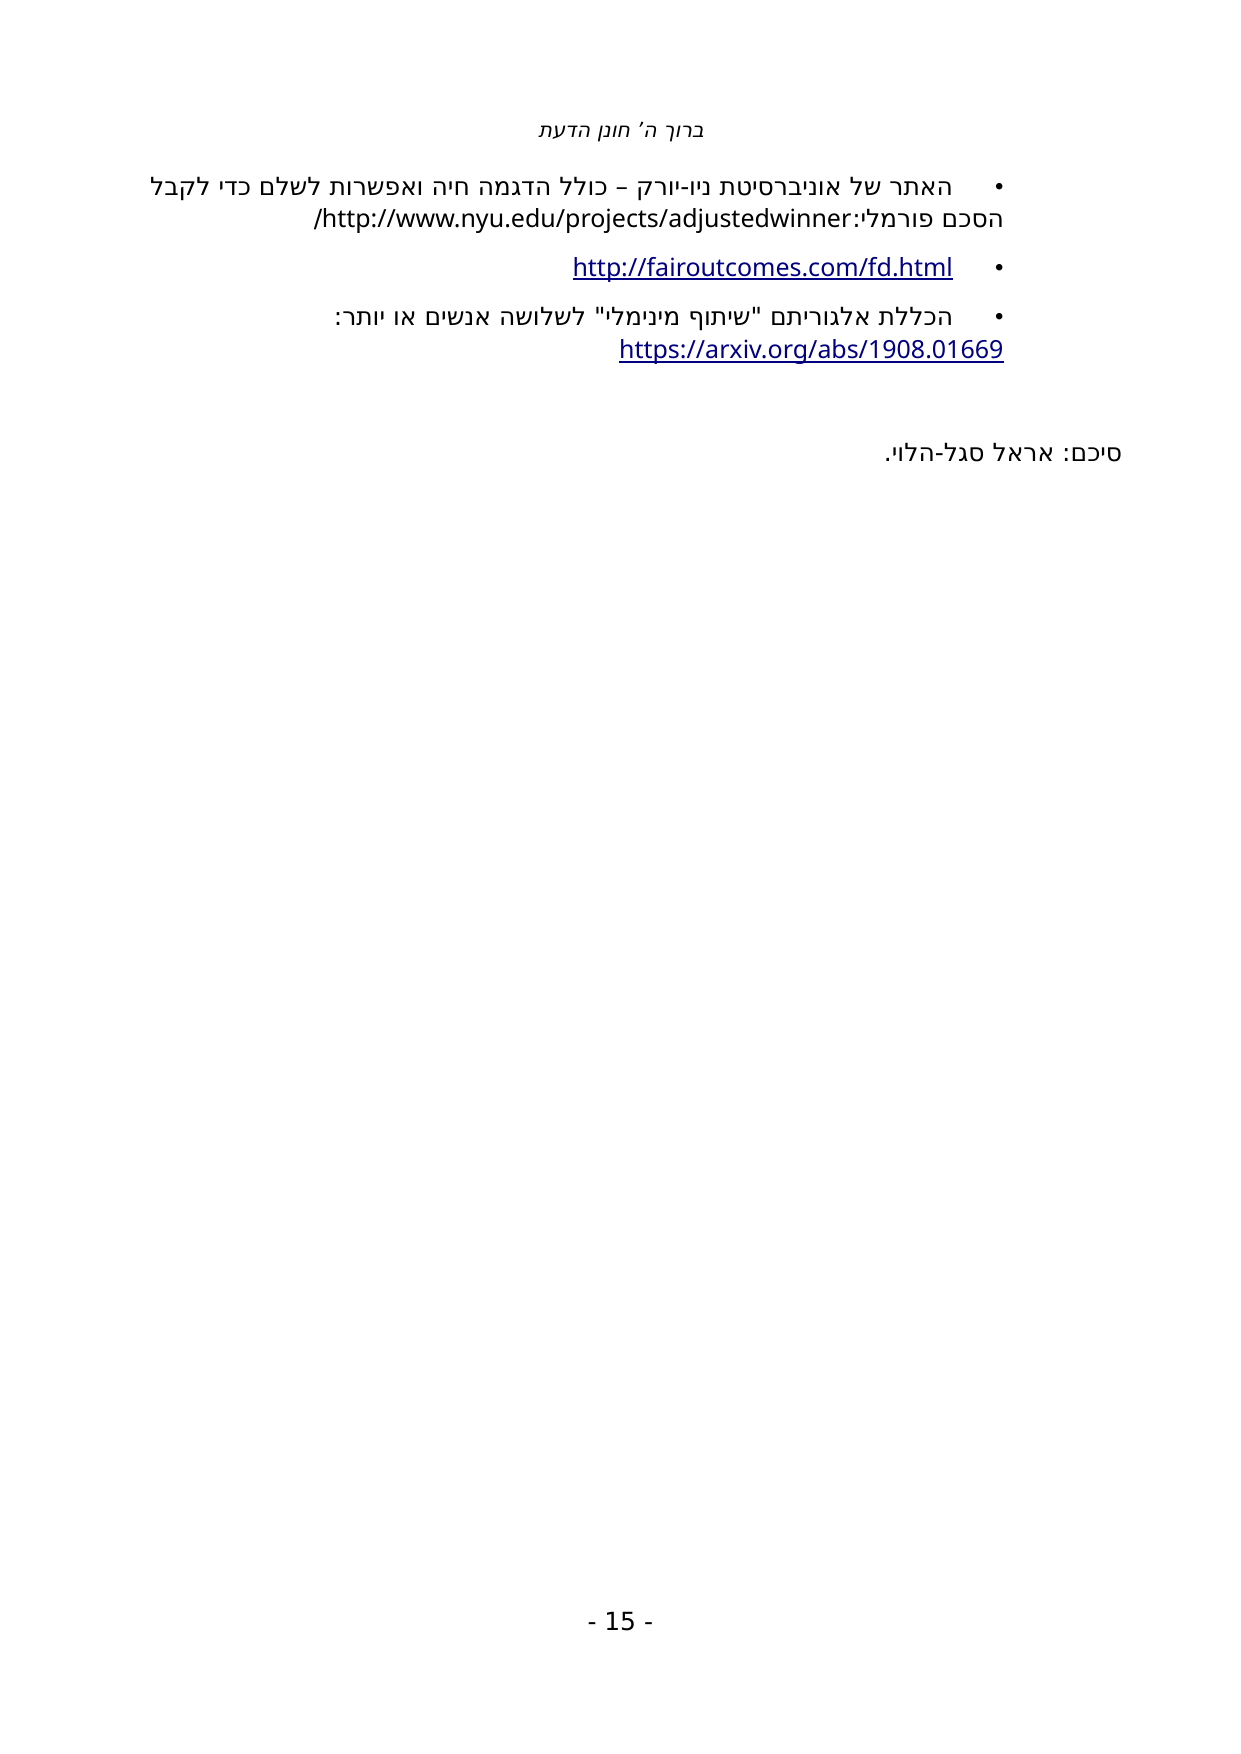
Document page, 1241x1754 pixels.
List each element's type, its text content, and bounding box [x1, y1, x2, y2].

list הכללת אלגוריתם "שיתוף מינימלי" לשלושה אנשים או יותר: https://arxiv.org/abs/1908.01669 [118, 298, 1004, 366]
text סיכם: אראל סגל-הלוי. [118, 438, 1122, 467]
list http://fairoutcomes.com/fd.html [118, 249, 1004, 284]
list האתר של אוניברסיטת ניו-יורק – כולל הדגמה חיה ואפשרות לשלם כדי לקבל הסכם פורמלי:http://www.nyu.edu/projects/adjustedwinner/ [118, 172, 1004, 235]
